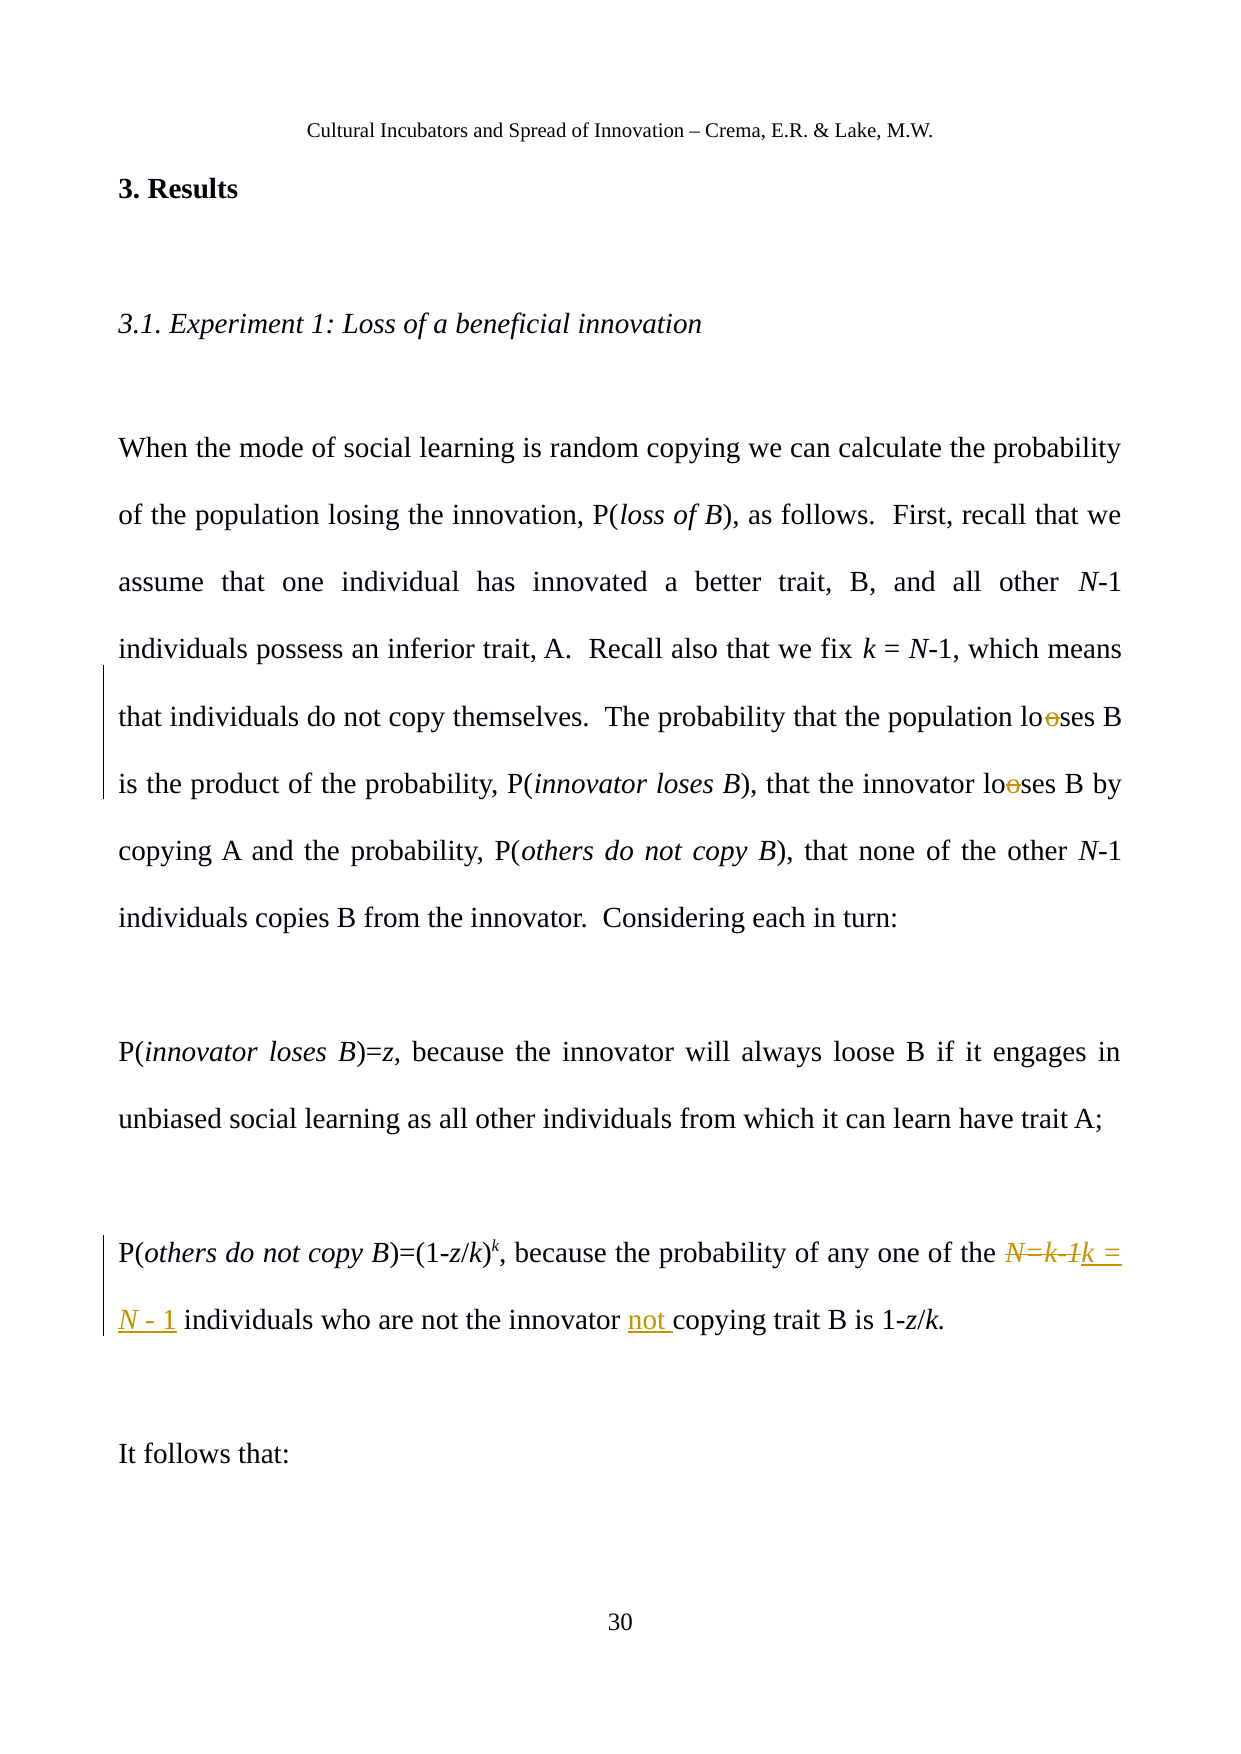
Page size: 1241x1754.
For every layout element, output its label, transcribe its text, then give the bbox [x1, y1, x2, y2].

text P(others do not copy B)=(1-z/k)k, because the probability of any one of the k = N - 1 individuals who are not the innovator not copying trait B is 1-z/k. [118, 1235, 1122, 1336]
text When the mode of social learning is random copying we can calculate the probability of the population losing the innovation, P(loss of B), as follows. First, recall that we assume that one individual has innovated a better trait, B, and all other N-1 individuals possess an inferior trait, A. Recall also that we fix k = N-1, which means that individuals do not copy themselves. The probability that the population loses B is the product of the probability, P(innovator loses B), that the innovator loses B by copying A and the probability, P(others do not copy B), that none of the other N-1 individuals copies B from the innovator. Considering each in turn: [118, 430, 1122, 933]
text P(innovator loses B)=z, because the innovator will always loose B if it engages in unbiased social learning as all other individuals from which it can learn have trait A; [118, 1034, 1122, 1135]
text It follows that: [118, 1437, 1122, 1470]
text 3.1. Experiment 1: Loss of a beneficial innovation [118, 306, 1122, 339]
text 3. Results [118, 172, 1122, 205]
